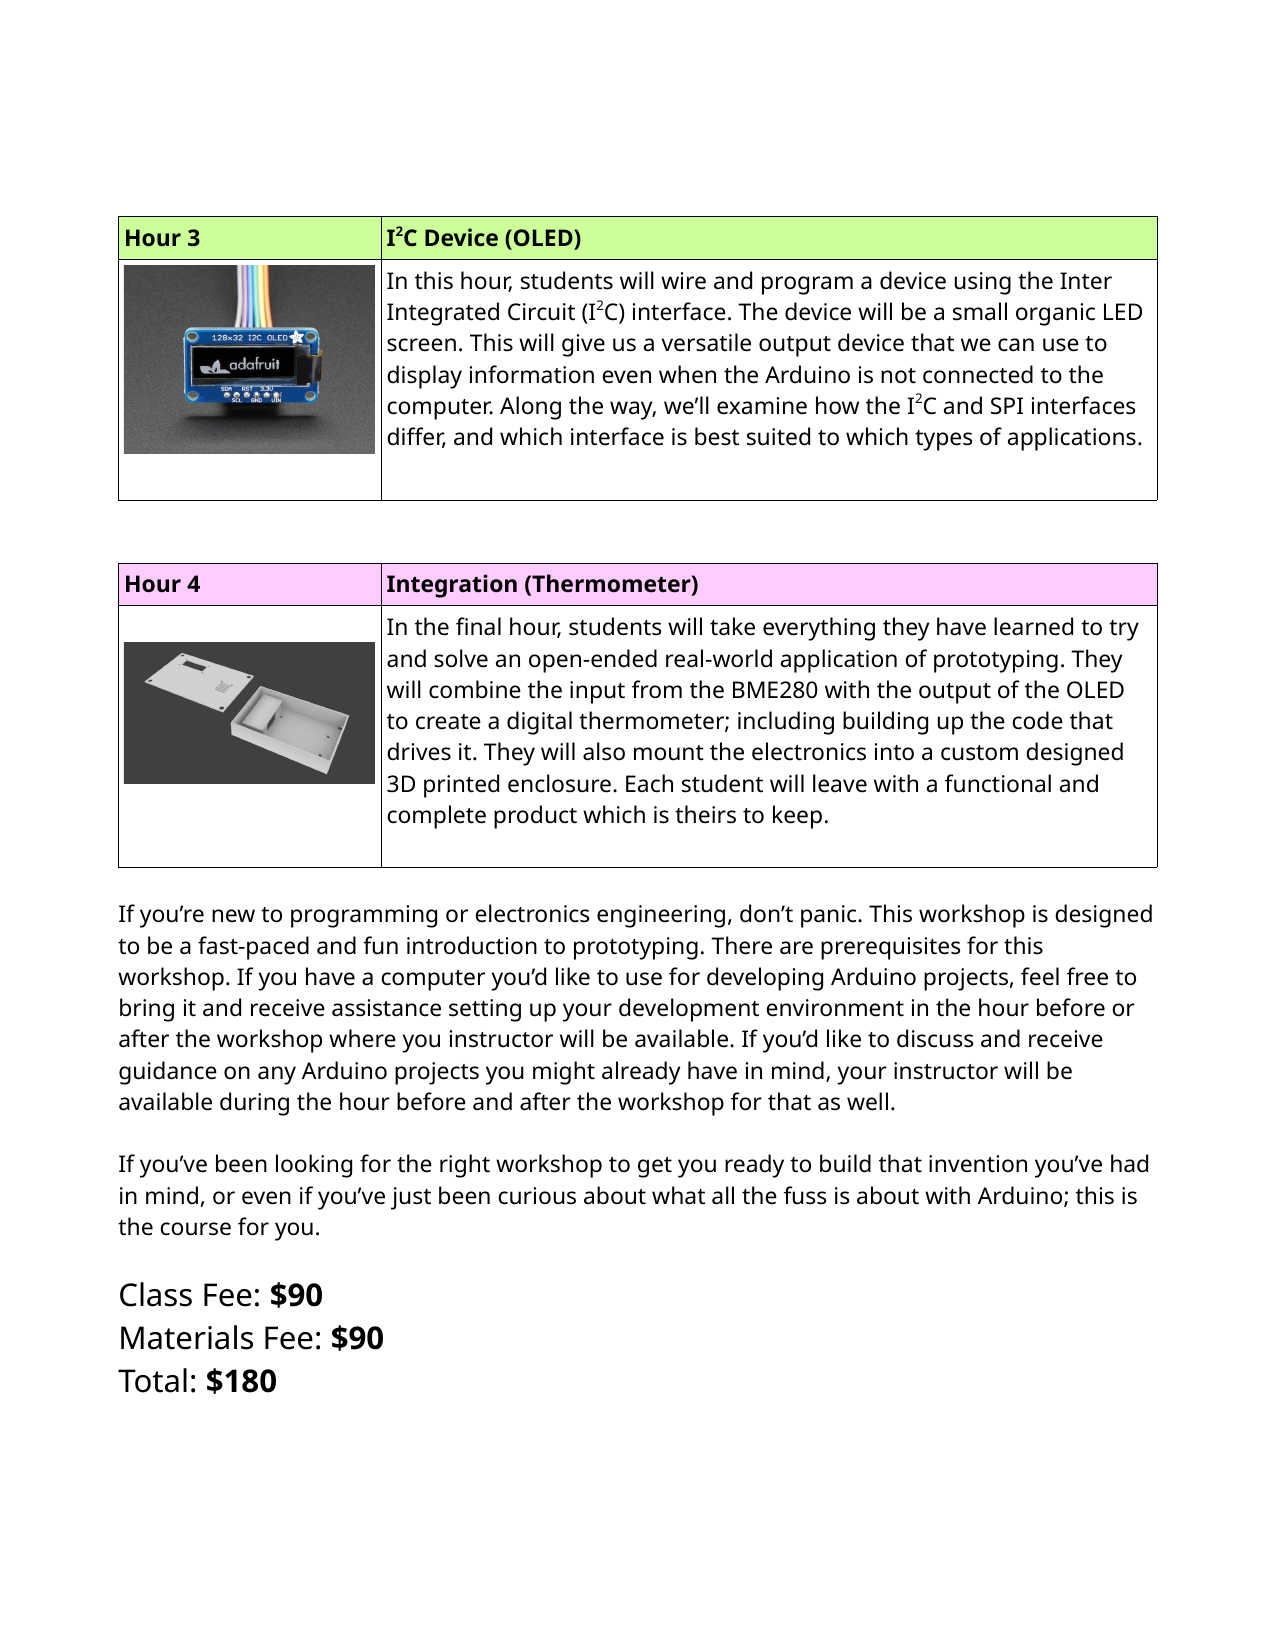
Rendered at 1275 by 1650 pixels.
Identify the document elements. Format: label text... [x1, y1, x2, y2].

table_header I2C Device (OLED) [382, 217, 1157, 259]
picture [123, 642, 375, 784]
table_header Hour 4 [119, 564, 381, 605]
text Materials Fee: $90 Total: $180 [118, 1316, 1157, 1401]
table_header Integration (Thermometer) [382, 564, 1157, 605]
table_cell In this hour, students will wire and program a device using the Inter Integrated Circuit (I2C) interface. The device will be a small organic LED screen. This will give us a versatile output device that we can use to display information even when the Arduino is not connected to the computer. Along the way, we’ll examine how the I2C and SPI interfaces differ, and which interface is best suited to which types of applications. [382, 260, 1157, 500]
table_cell [119, 260, 381, 500]
picture [123, 265, 375, 454]
table_cell [119, 606, 381, 867]
table_cell In the final hour, students will take everything they have learned to try and solve an open-ended real-world application of prototyping. They will combine the input from the BME280 with the output of the OLED to create a digital thermometer; including building up the code that drives it. They will also mount the electronics into a custom designed 3D printed enclosure. Each student will leave with a functional and complete product which is theirs to keep. [382, 606, 1157, 867]
table_header Hour 3 [119, 217, 381, 259]
text If you’re new to programming or electronics engineering, don’t panic. This workshop is designed to be a fast-paced and fun introduction to prototyping. There are prerequisites for this workshop. If you have a computer you’d like to use for developing Arduino projects, feel free to bring it and receive assistance setting up your development environment in the hour before or after the workshop where you instructor will be available. If you’d like to discuss and receive guidance on any Arduino projects you might already have in mind, your instructor will be available during the hour before and after the workshop for that as well. If you’ve been looking for the right workshop to get you ready to build that invention you’ve had in mind, or even if you’ve just been curious about what all the fuss is about with Arduino; this is the course for you. Class Fee: $90 [118, 898, 1157, 1316]
